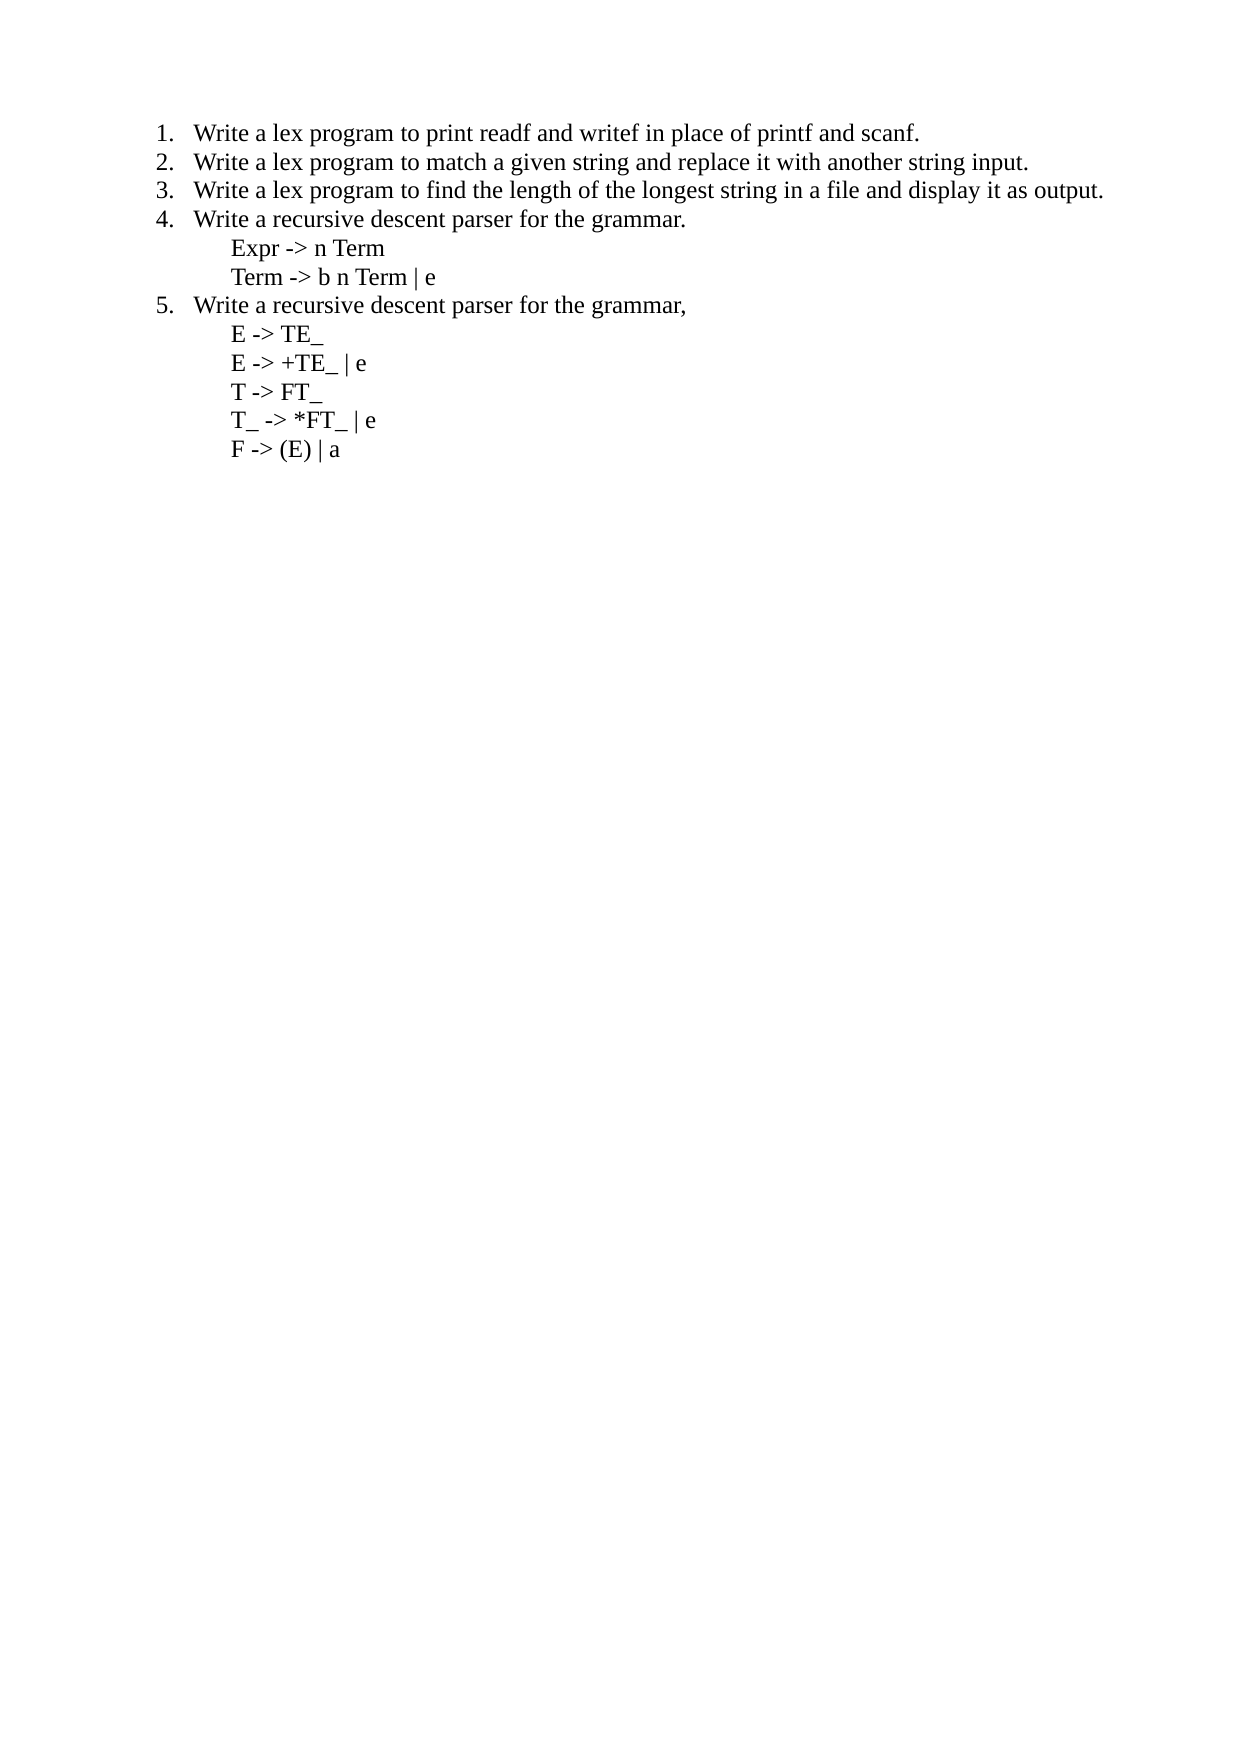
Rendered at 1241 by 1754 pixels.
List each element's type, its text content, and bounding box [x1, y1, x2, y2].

list Term -> b n Term | e [193, 262, 1122, 291]
list Write a recursive descent parser for the grammar. [156, 204, 1122, 233]
list T -> FT_ [193, 377, 1122, 406]
list Expr -> n Term [193, 233, 1122, 262]
list E -> TE_ [193, 319, 1122, 348]
list E -> +TE_ | e [193, 348, 1122, 377]
list T_ -> *FT_ | e [193, 406, 1122, 434]
list Write a lex program to print readf and writef in place of printf and scanf. [156, 118, 1122, 147]
list Write a lex program to match a given string and replace it with another string input. [156, 147, 1122, 176]
list Write a recursive descent parser for the grammar, [156, 291, 1122, 319]
list Write a lex program to find the length of the longest string in a file and display it as output. [156, 176, 1122, 204]
list F -> (E) | a [193, 434, 1122, 463]
